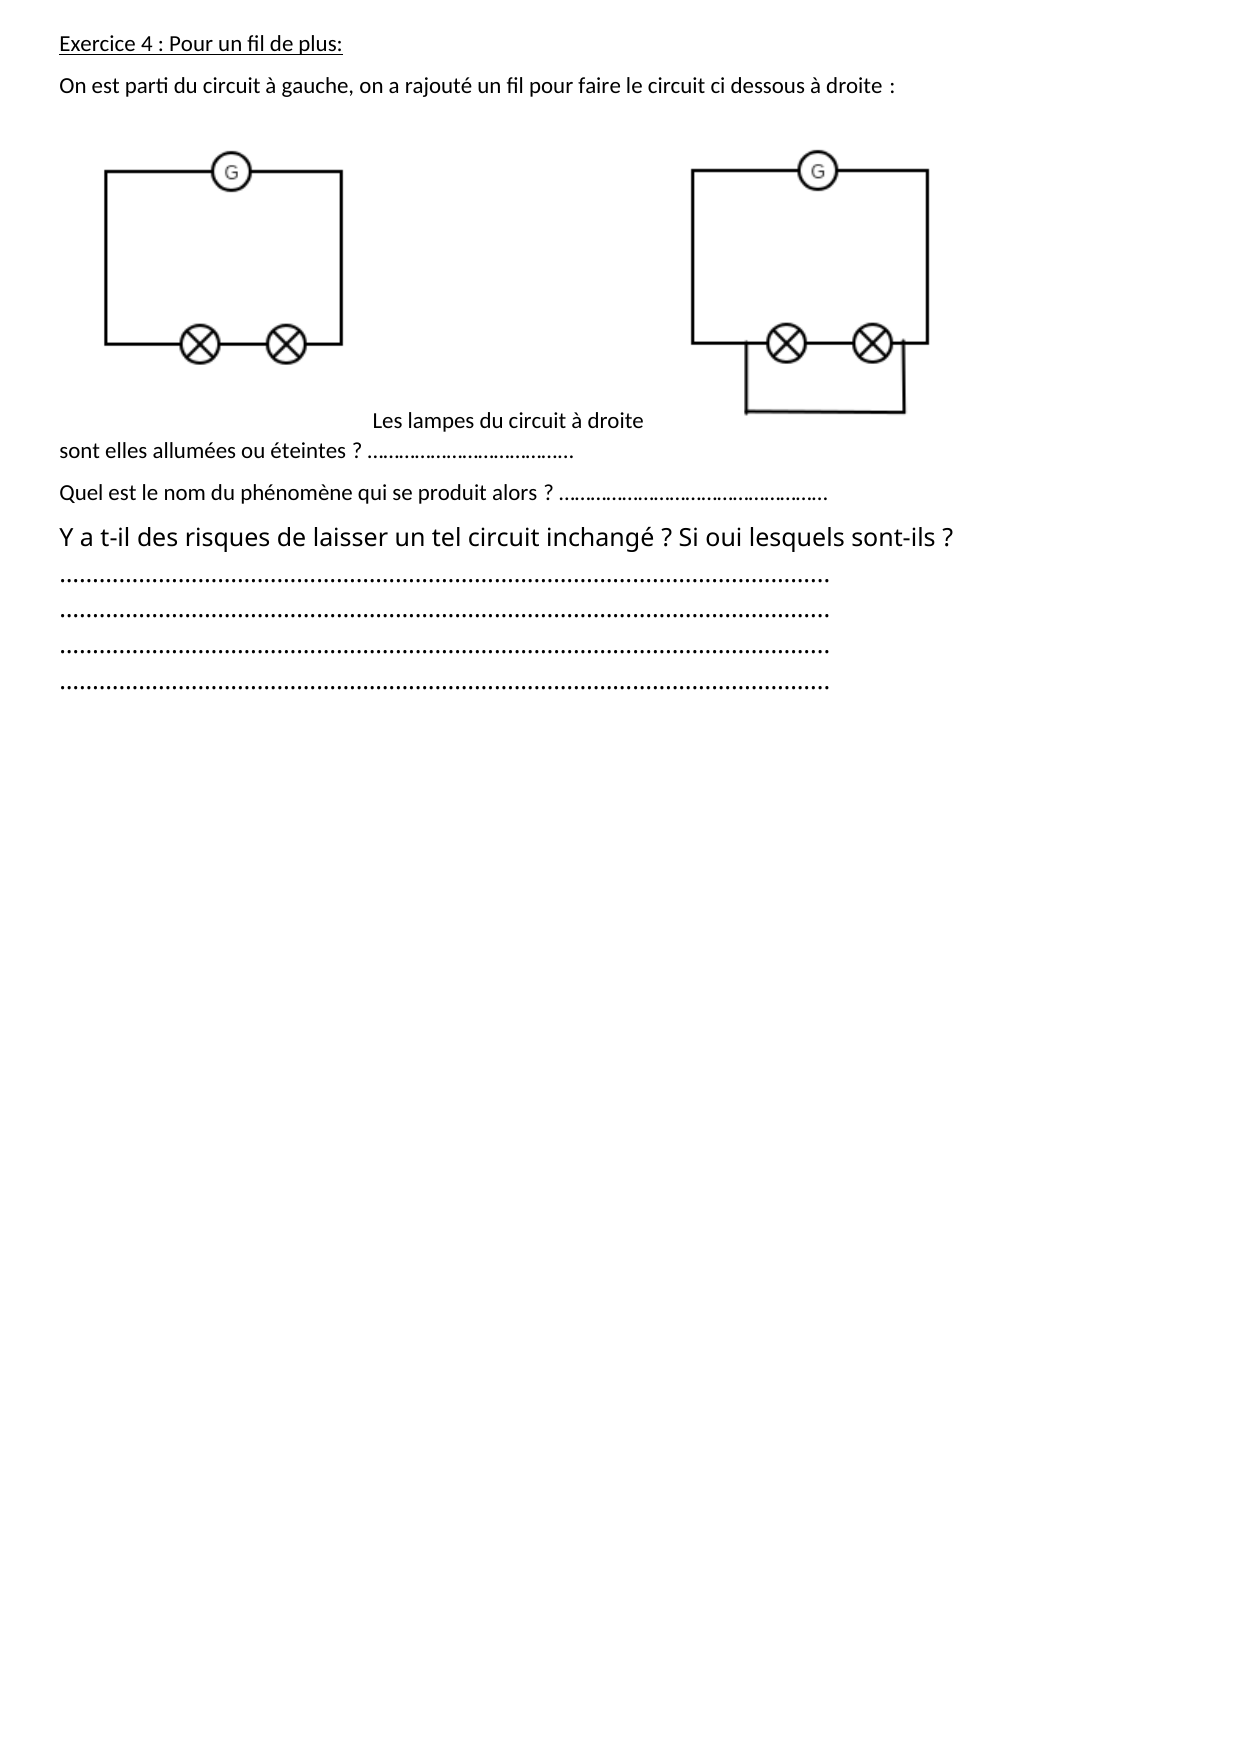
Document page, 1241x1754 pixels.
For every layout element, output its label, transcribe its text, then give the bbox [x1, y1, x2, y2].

picture [59, 109, 373, 423]
text On est parti du circuit à gauche, on a rajouté un fil pour faire le circuit ci dessous à droite : [59, 71, 1181, 99]
text Les lampes du circuit à droite sont elles allumées ou éteintes ? ………………………………... [59, 406, 1181, 464]
text Y a t-il des risques de laisser un tel circuit inchangé ? Si oui lesquels sont-ils ? ……………………………………………………………………………………………………...……………………………………………………………………………………………………...……………………………………………………………………………………………………...……………………………………………………………………………………………………... [59, 519, 1240, 697]
text Exercice 4 : Pour un fil de plus: [59, 29, 1181, 58]
text Quel est le nom du phénomène qui se produit alors ? …………………………………………… [59, 478, 1181, 506]
picture [646, 108, 959, 422]
